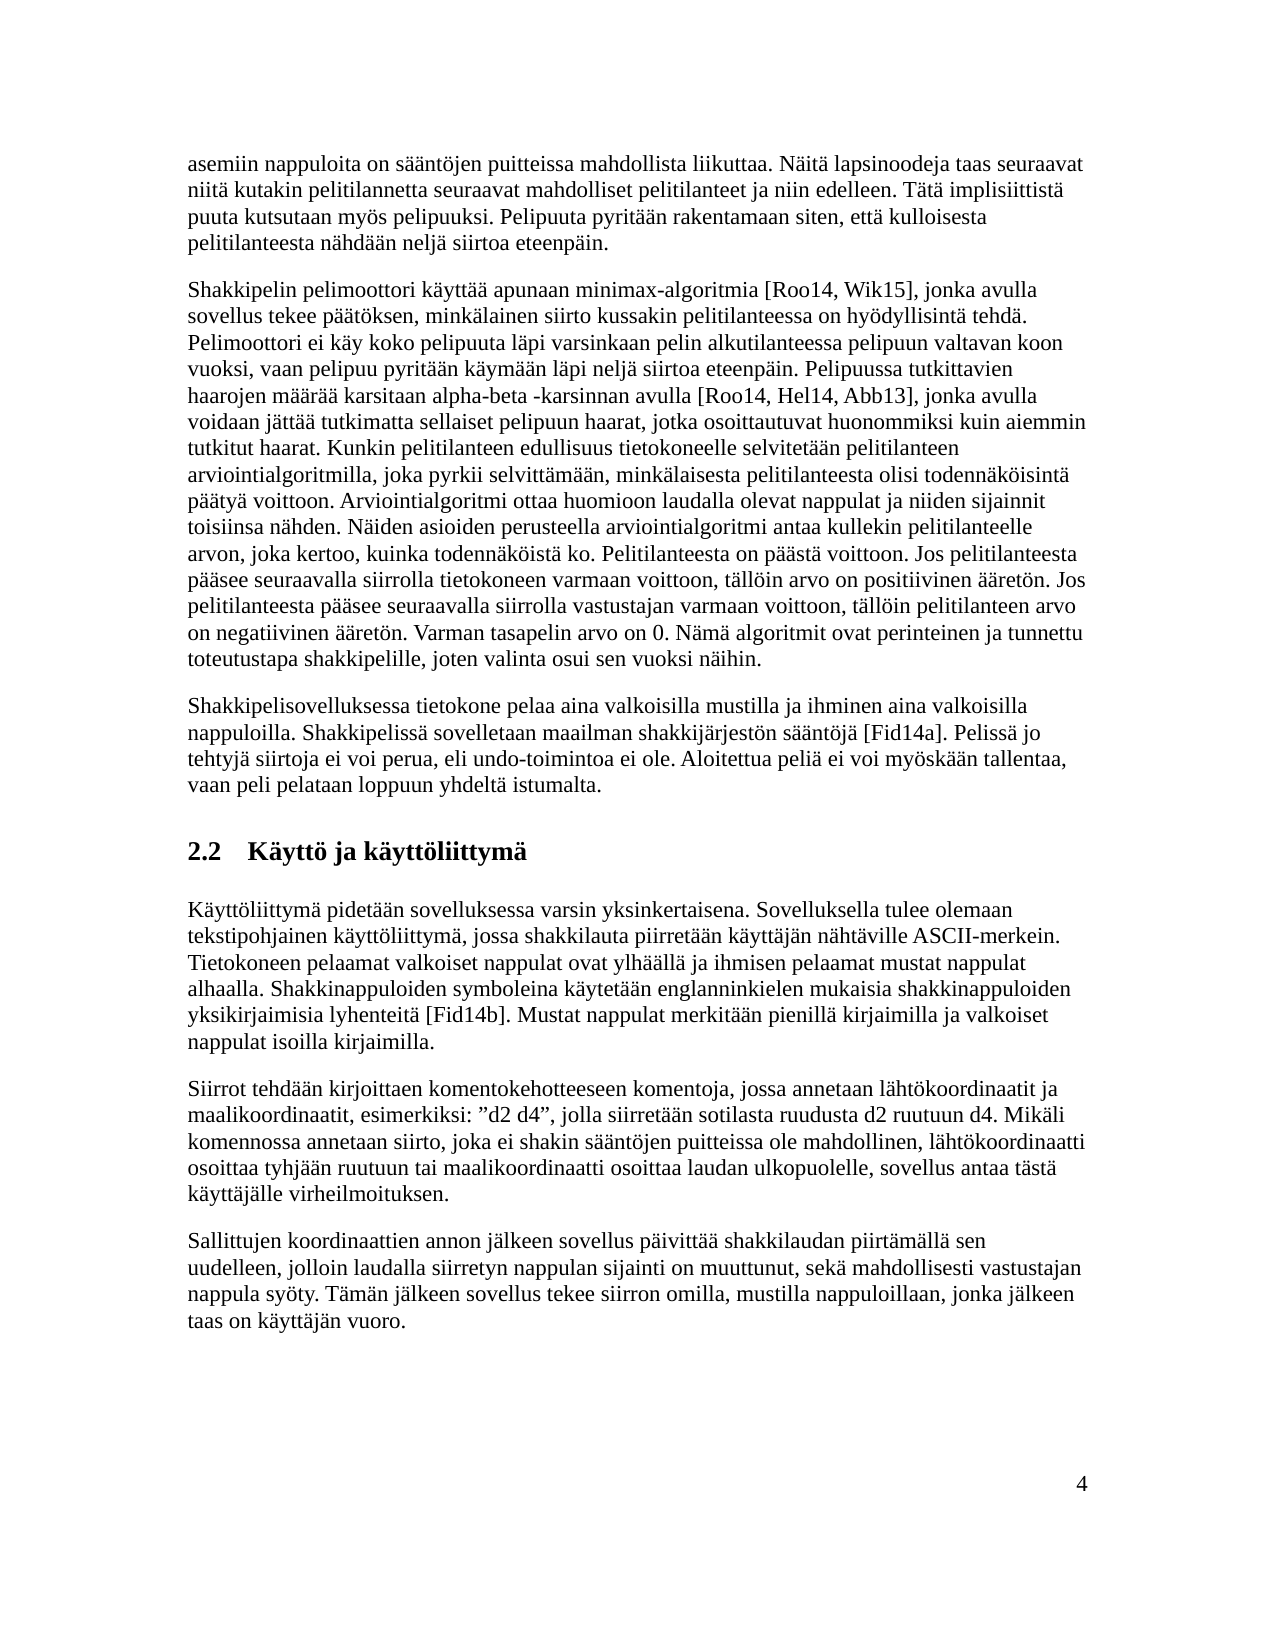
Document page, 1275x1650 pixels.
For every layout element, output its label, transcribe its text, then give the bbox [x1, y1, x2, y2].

text Siirrot tehdään kirjoittaen komentokehotteeseen komentoja, jossa annetaan lähtökoordinaatit ja maalikoordinaatit, esimerkiksi: ”d2 d4”, jolla siirretään sotilasta ruudusta d2 ruutuun d4. Mikäli komennossa annetaan siirto, joka ei shakin sääntöjen puitteissa ole mahdollinen, lähtökoordinaatti osoittaa tyhjään ruutuun tai maalikoordinaatti osoittaa laudan ulkopuolelle, sovellus antaa tästä käyttäjälle virheilmoituksen. [187, 1075, 1087, 1207]
text Käyttöliittymä pidetään sovelluksessa varsin yksinkertaisena. Sovelluksella tulee olemaan tekstipohjainen käyttöliittymä, jossa shakkilauta piirretään käyttäjän nähtäville ASCII-merkein. Tietokoneen pelaamat valkoiset nappulat ovat ylhäällä ja ihmisen pelaamat mustat nappulat alhaalla. Shakkinappuloiden symboleina käytetään englanninkielen mukaisia shakkinappuloiden yksikirjaimisia lyhenteitä [Fid14b]. Mustat nappulat merkitään pienillä kirjaimilla ja valkoiset nappulat isoilla kirjaimilla. [187, 896, 1087, 1054]
text Shakkipelin pelimoottori käyttää apunaan minimax-algoritmia [Roo14, Wik15], jonka avulla sovellus tekee päätöksen, minkälainen siirto kussakin pelitilanteessa on hyödyllisintä tehdä. Pelimoottori ei käy koko pelipuuta läpi varsinkaan pelin alkutilanteessa pelipuun valtavan koon vuoksi, vaan pelipuu pyritään käymään läpi neljä siirtoa eteenpäin. Pelipuussa tutkittavien haarojen määrää karsitaan alpha-beta -karsinnan avulla [Roo14, Hel14, Abb13], jonka avulla voidaan jättää tutkimatta sellaiset pelipuun haarat, jotka osoittautuvat huonommiksi kuin aiemmin tutkitut haarat. Kunkin pelitilanteen edullisuus tietokoneelle selvitetään pelitilanteen arviointialgoritmilla, joka pyrkii selvittämään, minkälaisesta pelitilanteesta olisi todennäköisintä päätyä voittoon. Arviointialgoritmi ottaa huomioon laudalla olevat nappulat ja niiden sijainnit toisiinsa nähden. Näiden asioiden perusteella arviointialgoritmi antaa kullekin pelitilanteelle arvon, joka kertoo, kuinka todennäköistä ko. Pelitilanteesta on päästä voittoon. Jos pelitilanteesta pääsee seuraavalla siirrolla tietokoneen varmaan voittoon, tällöin arvo on positiivinen ääretön. Jos pelitilanteesta pääsee seuraavalla siirrolla vastustajan varmaan voittoon, tällöin pelitilanteen arvo on negatiivinen ääretön. Varman tasapelin arvo on 0. Nämä algoritmit ovat perinteinen ja tunnettu toteutustapa shakkipelille, joten valinta osui sen vuoksi näihin. [187, 276, 1087, 672]
text Shakkipelisovelluksessa tietokone pelaa aina valkoisilla mustilla ja ihminen aina valkoisilla nappuloilla. Shakkipelissä sovelletaan maailman shakkijärjestön sääntöjä [Fid14a]. Pelissä jo tehtyjä siirtoja ei voi perua, eli undo-toimintoa ei ole. Aloitettua peliä ei voi myöskään tallentaa, vaan peli pelataan loppuun yhdeltä istumalta. [187, 692, 1087, 798]
subtitle Käyttö ja käyttöliittymä [187, 835, 1087, 866]
text asemiin nappuloita on sääntöjen puitteissa mahdollista liikuttaa. Näitä lapsinoodeja taas seuraavat niitä kutakin pelitilannetta seuraavat mahdolliset pelitilanteet ja niin edelleen. Tätä implisiittistä puuta kutsutaan myös pelipuuksi. Pelipuuta pyritään rakentamaan siten, että kulloisesta pelitilanteesta nähdään neljä siirtoa eteenpäin. [187, 150, 1087, 255]
text Sallittujen koordinaattien annon jälkeen sovellus päivittää shakkilaudan piirtämällä sen uudelleen, jolloin laudalla siirretyn nappulan sijainti on muuttunut, sekä mahdollisesti vastustajan nappula syöty. Tämän jälkeen sovellus tekee siirron omilla, mustilla nappuloillaan, jonka jälkeen taas on käyttäjän vuoro. [187, 1228, 1087, 1333]
